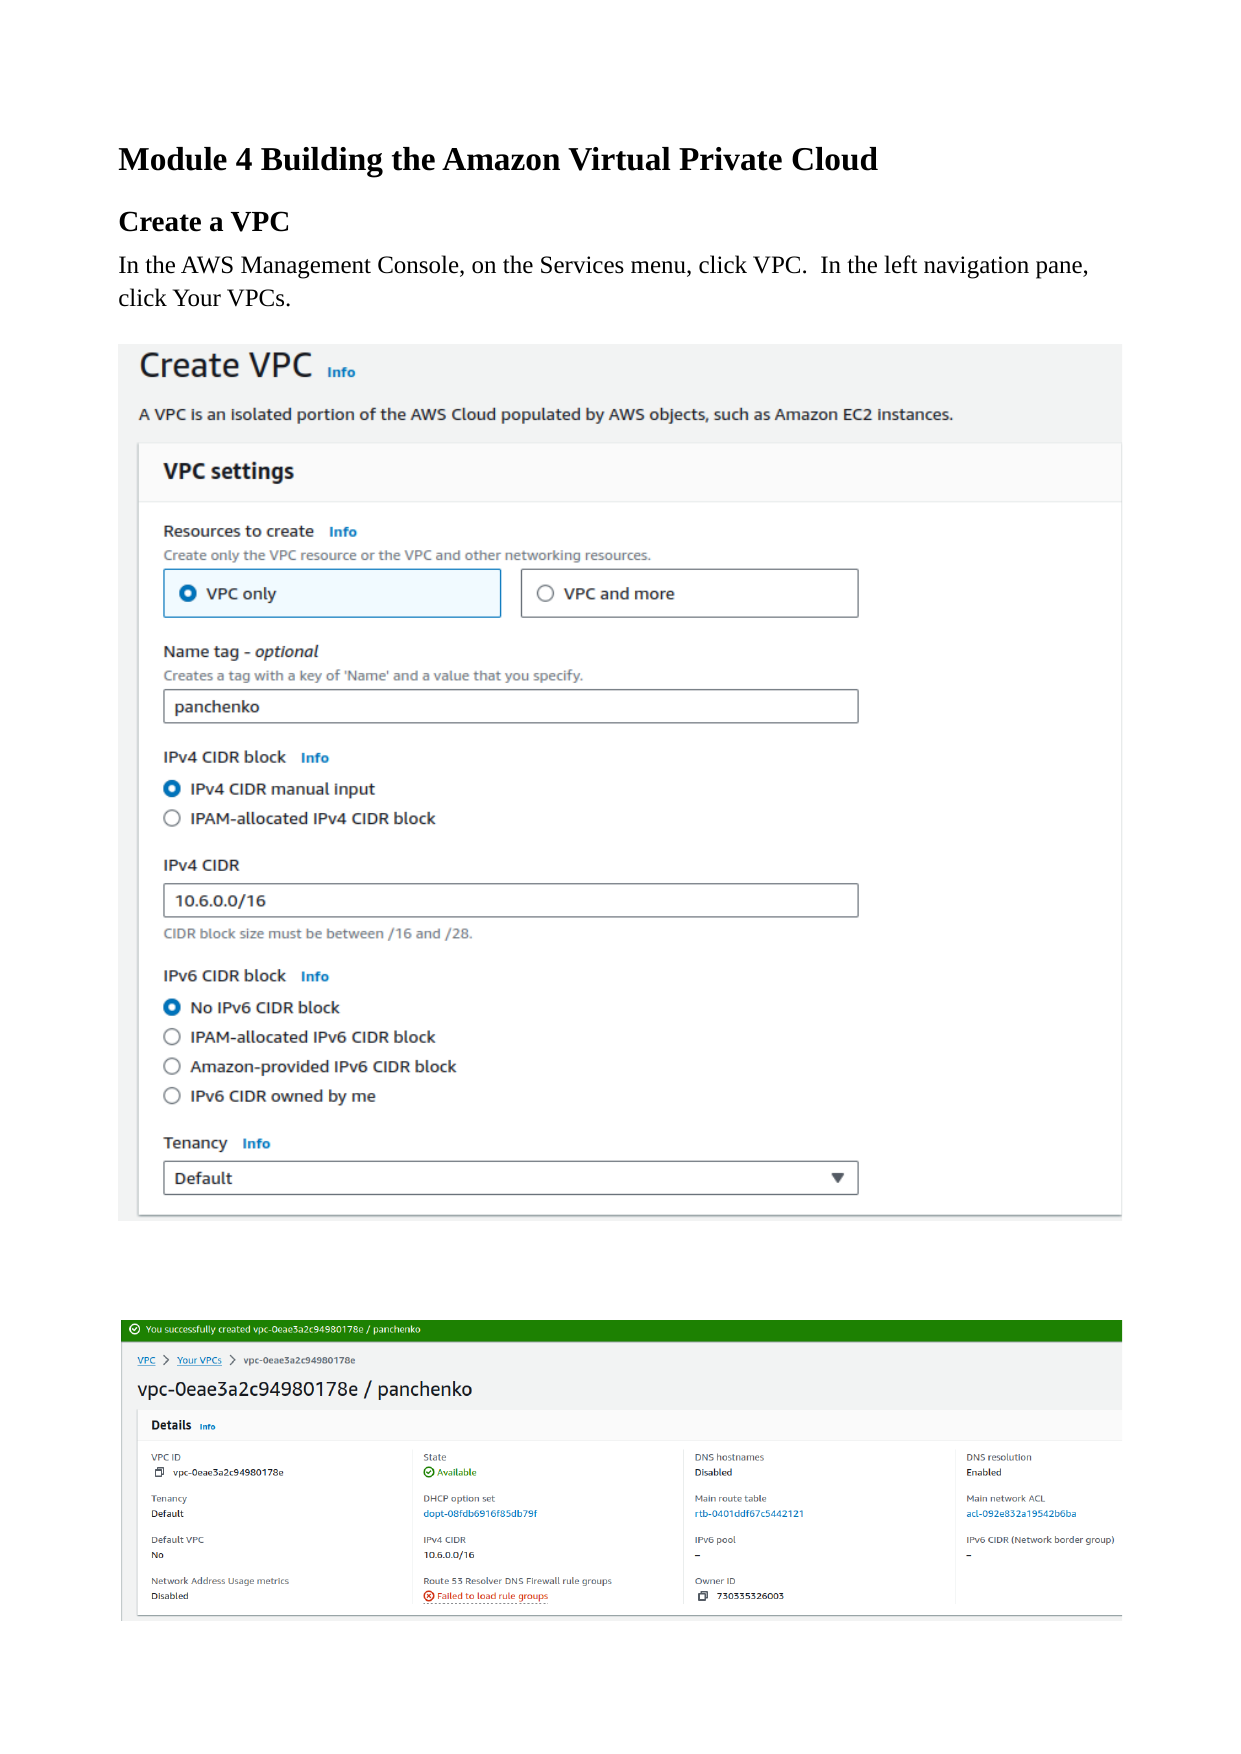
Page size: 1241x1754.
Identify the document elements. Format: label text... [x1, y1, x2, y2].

text In the AWS Management Console, on the Services menu, click VPC. In the left navigation pane, click Your VPCs. [118, 250, 1122, 312]
subtitle Create a VPC [118, 204, 1122, 238]
subtitle Module 4 Building the Amazon Virtual Private Cloud [118, 139, 1122, 177]
picture [118, 1320, 1123, 1621]
picture [118, 344, 1123, 1221]
